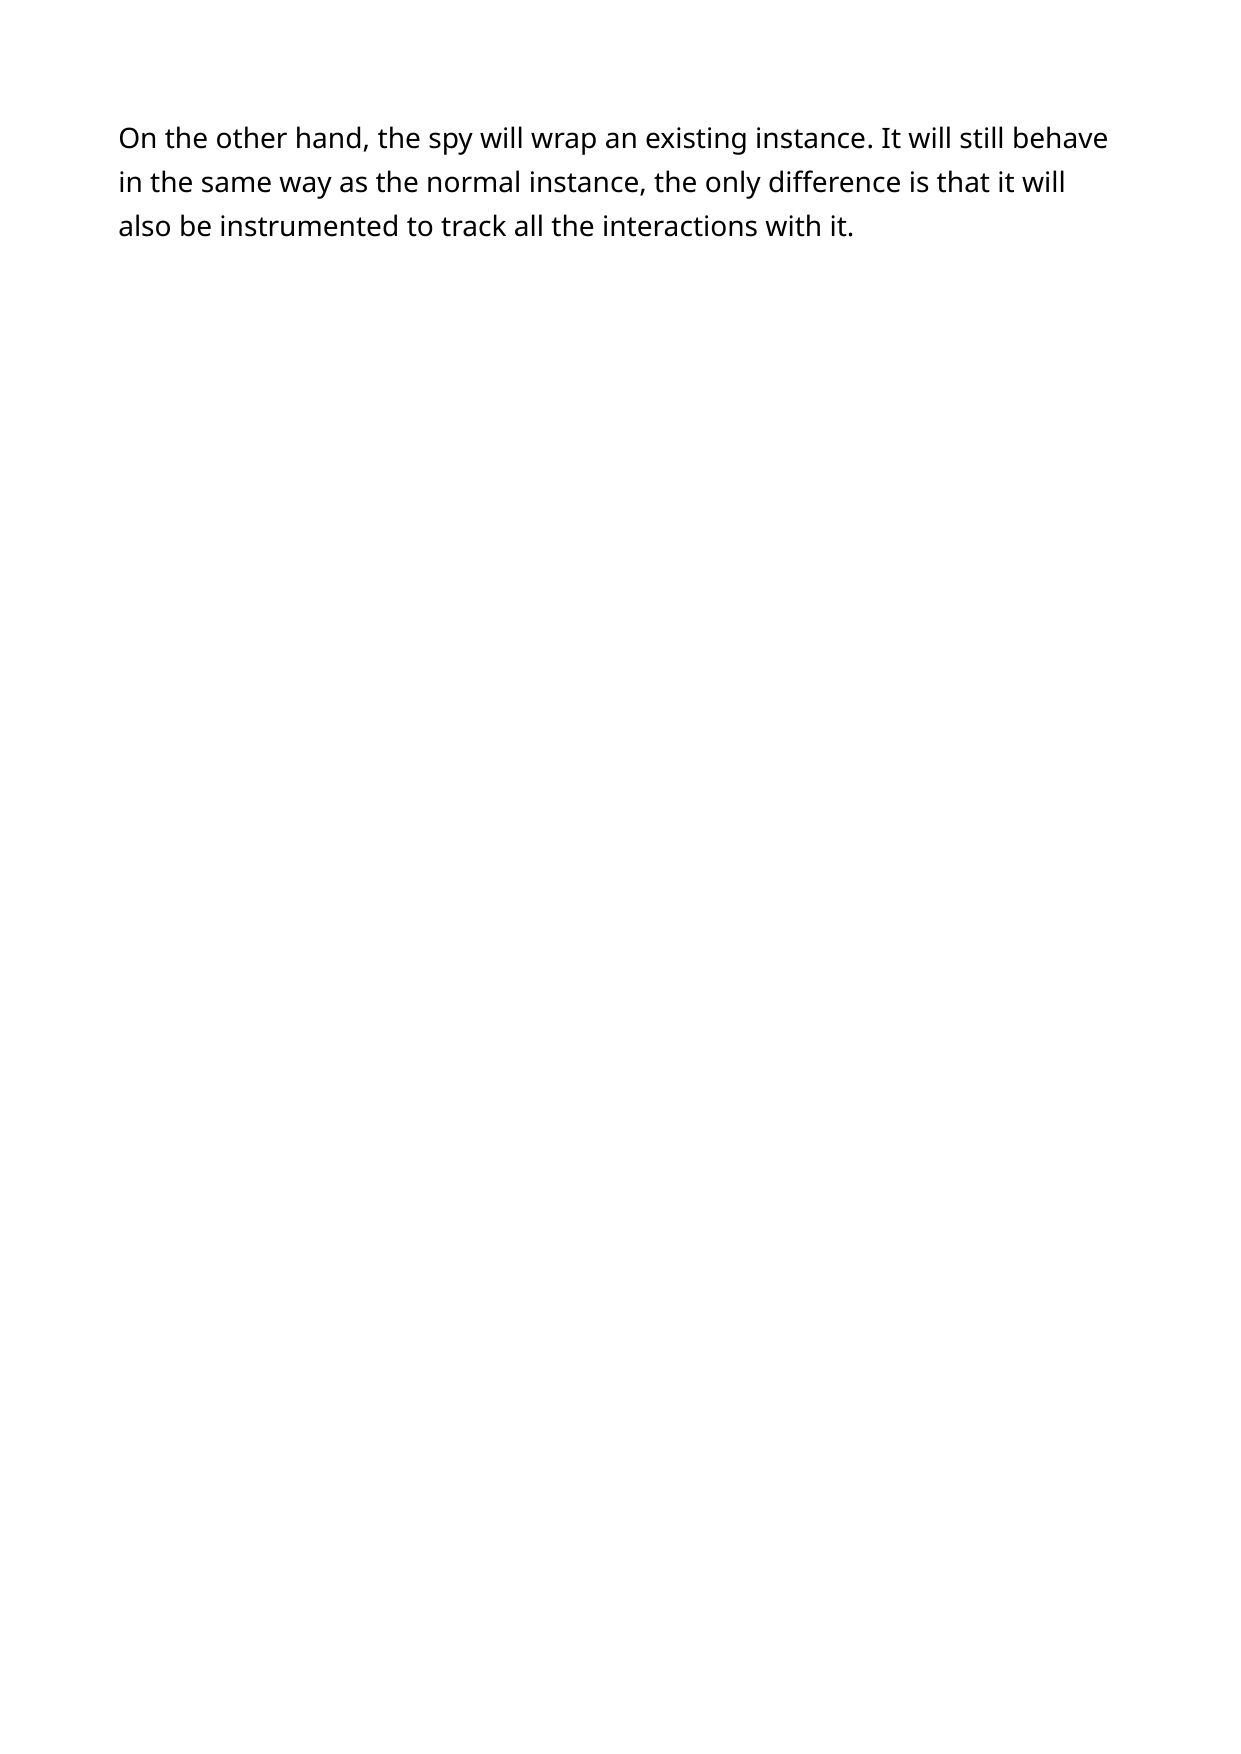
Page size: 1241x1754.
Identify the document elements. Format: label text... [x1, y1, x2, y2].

text On the other hand, the spy will wrap an existing instance. It will still behave in the same way as the normal instance, the only difference is that it will also be instrumented to track all the interactions with it. [118, 118, 1122, 244]
